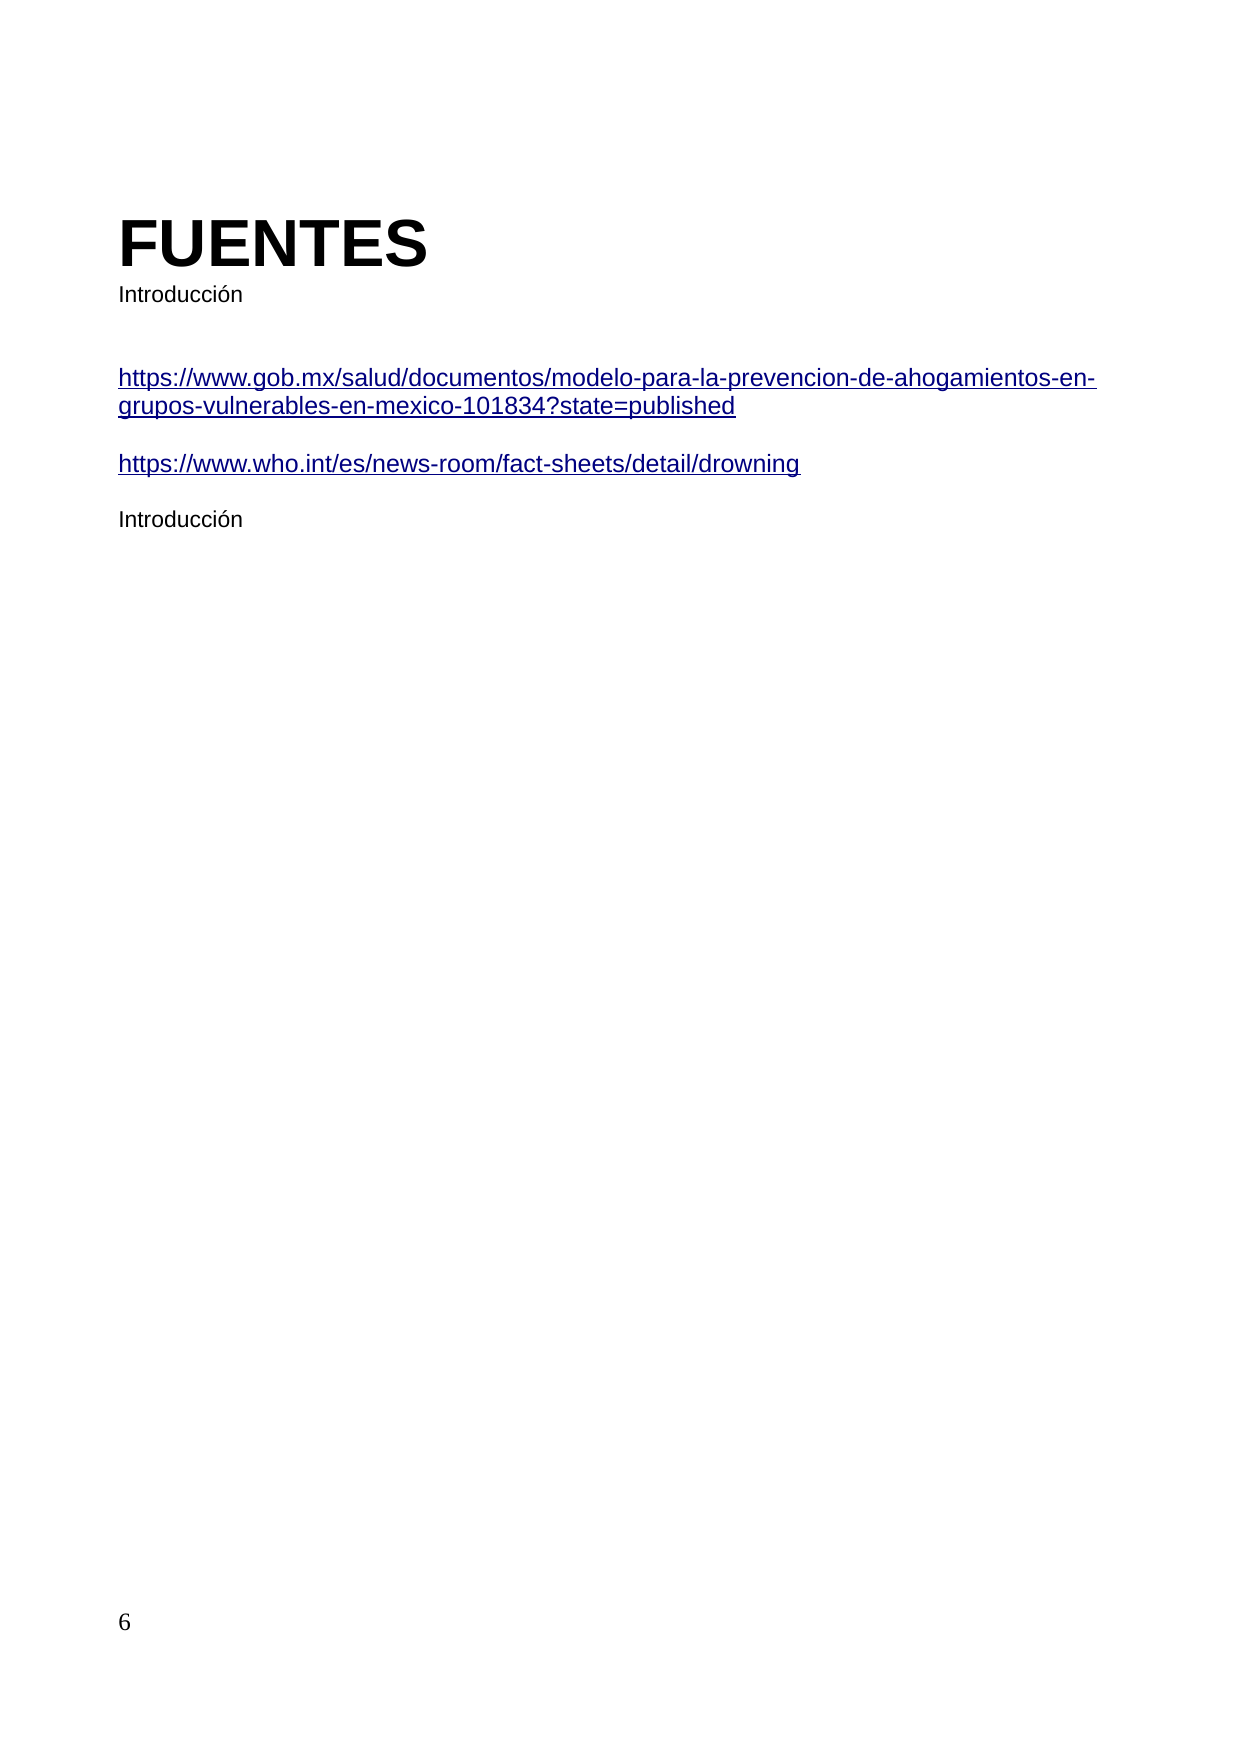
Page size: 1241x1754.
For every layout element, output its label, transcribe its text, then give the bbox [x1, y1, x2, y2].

text FUENTES [118, 204, 1122, 281]
text Introducción [118, 506, 1122, 533]
text Introducción [118, 281, 1122, 307]
text https://www.gob.mx/salud/documentos/modelo-para-la-prevencion-de-ahogamientos-en-grupos-vulnerables-en-mexico-101834?state=published [118, 362, 1122, 420]
text https://www.who.int/es/news-room/fact-sheets/detail/drowning [118, 449, 1122, 477]
